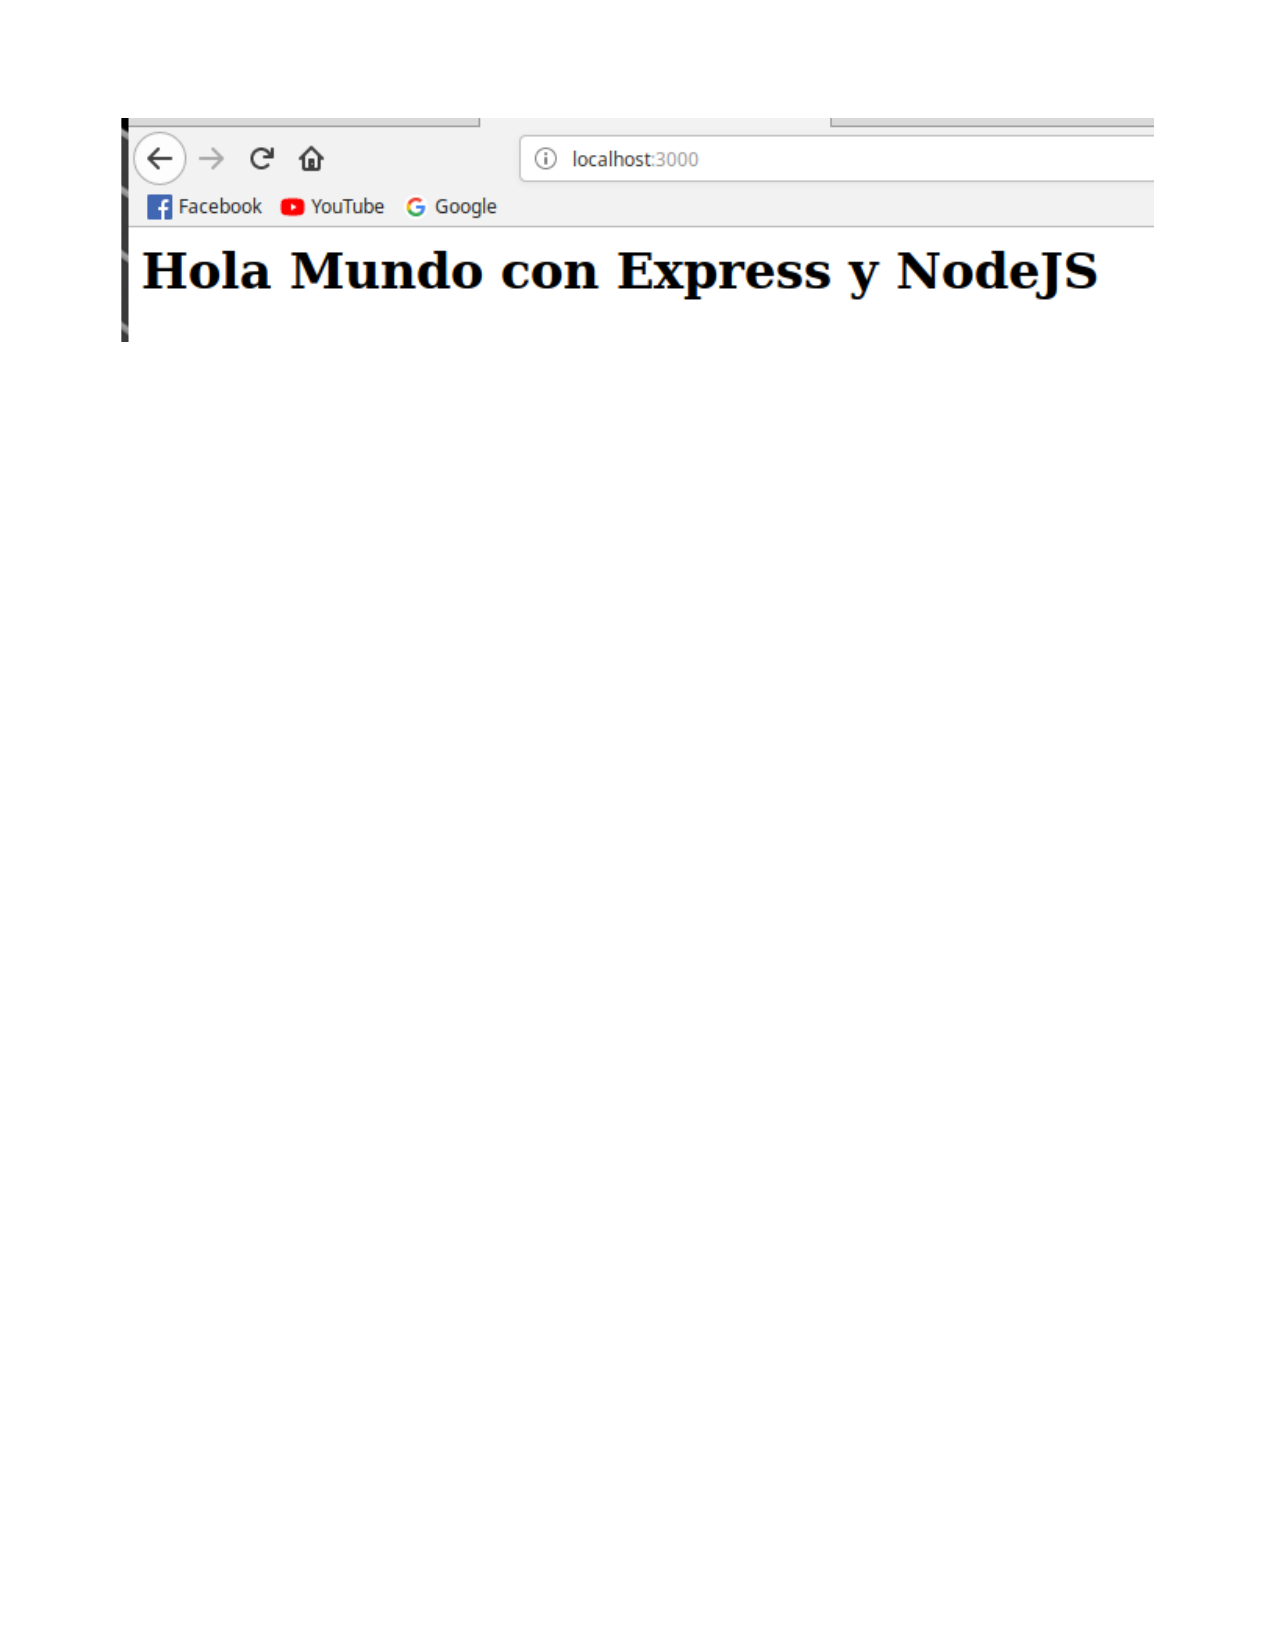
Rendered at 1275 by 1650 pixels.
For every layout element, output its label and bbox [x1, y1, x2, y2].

picture [121, 118, 1154, 342]
